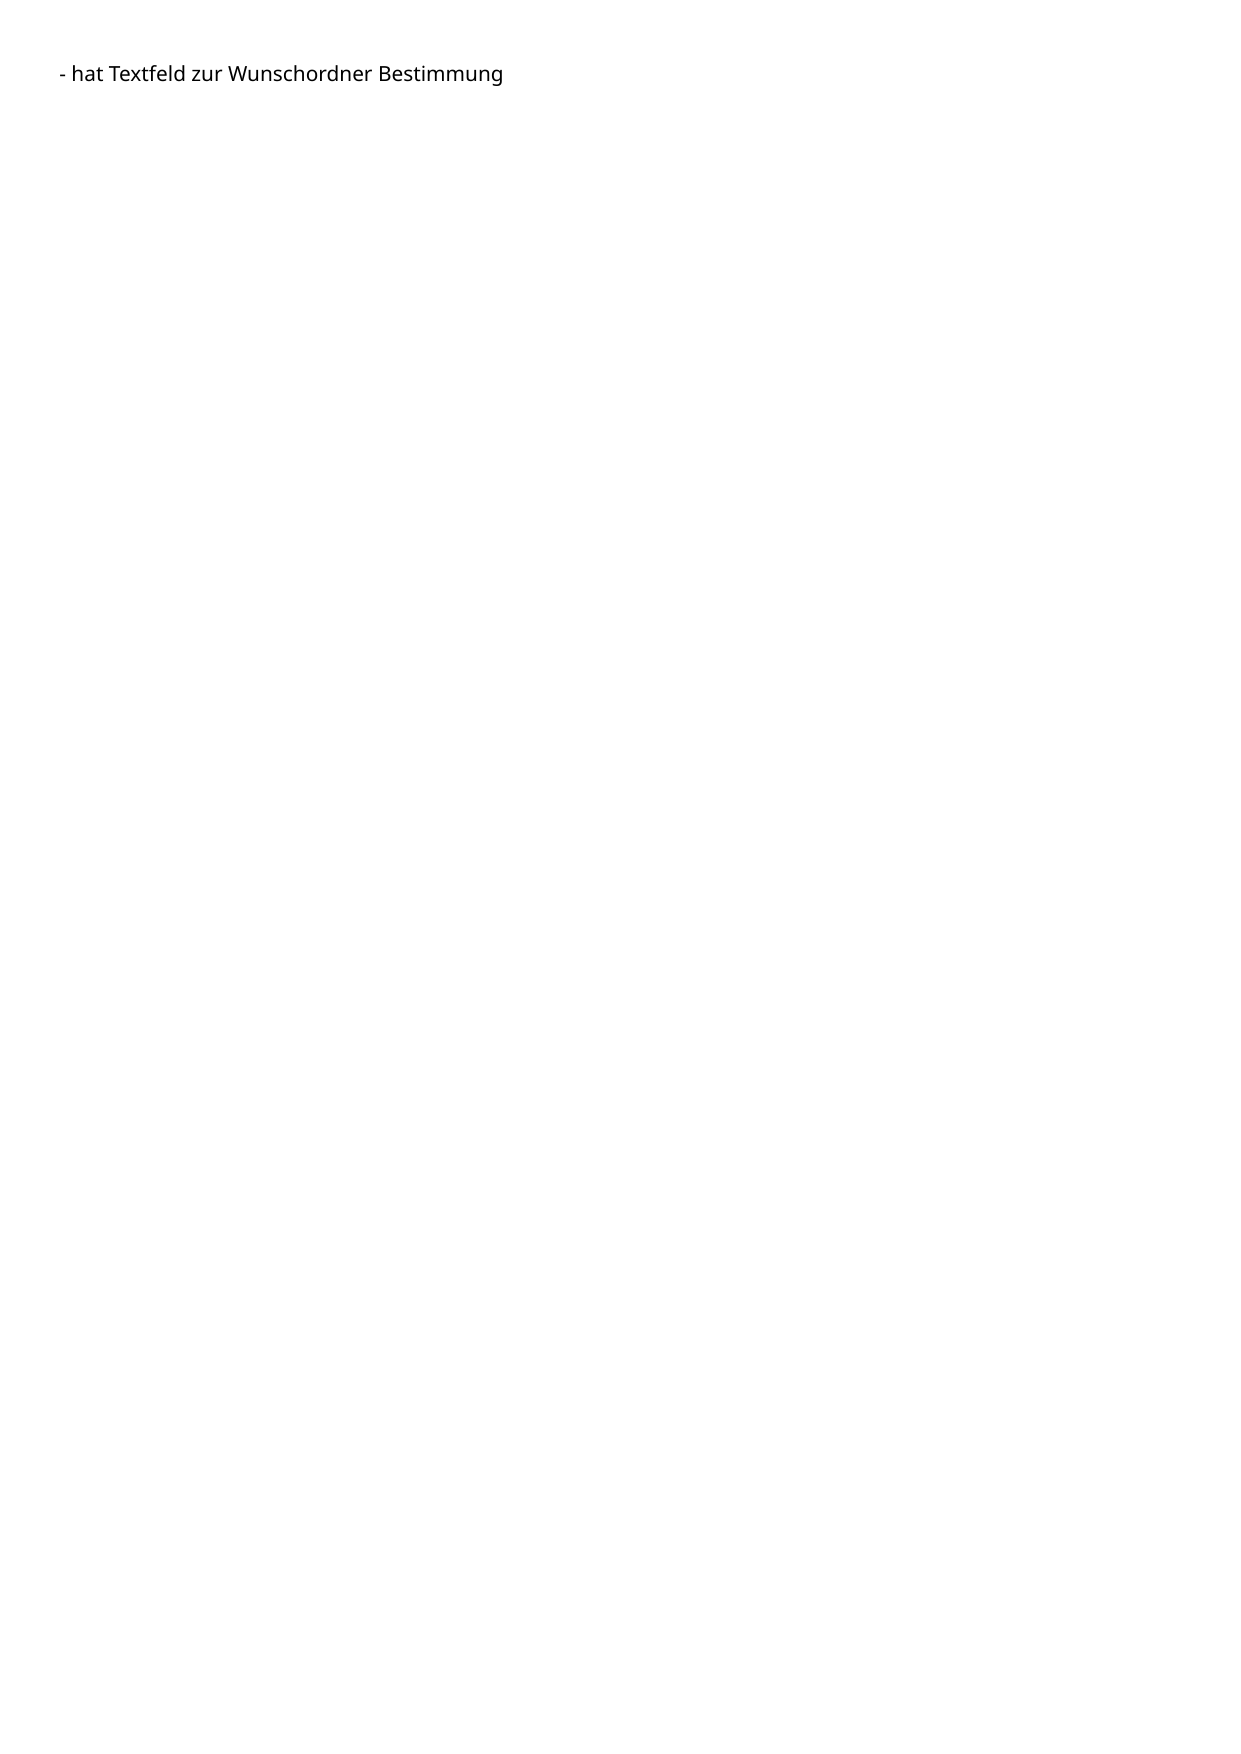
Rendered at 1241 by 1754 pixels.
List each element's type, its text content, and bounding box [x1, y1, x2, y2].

text - hat Textfeld zur Wunschordner Bestimmung [59, 59, 1181, 87]
